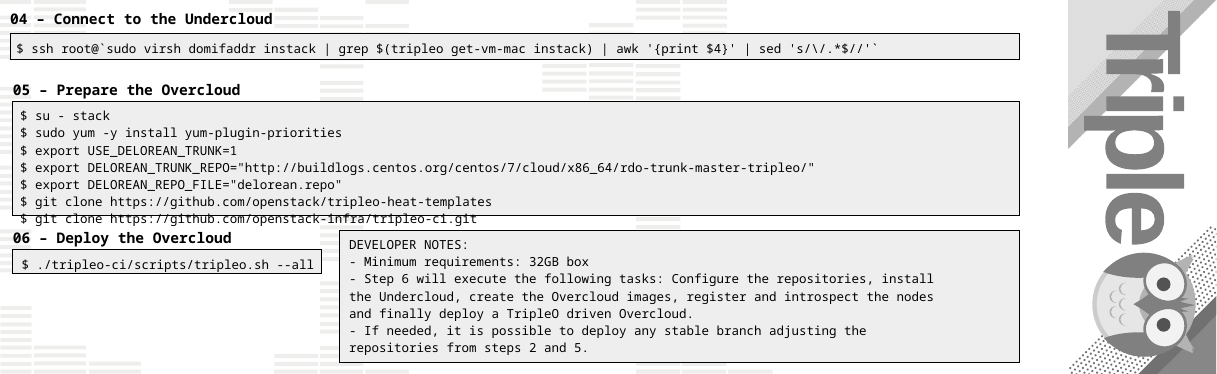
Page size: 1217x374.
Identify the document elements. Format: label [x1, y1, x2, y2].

picture [1068, 226, 1217, 374]
picture [1116, 131, 1153, 149]
picture [1068, 0, 1217, 149]
